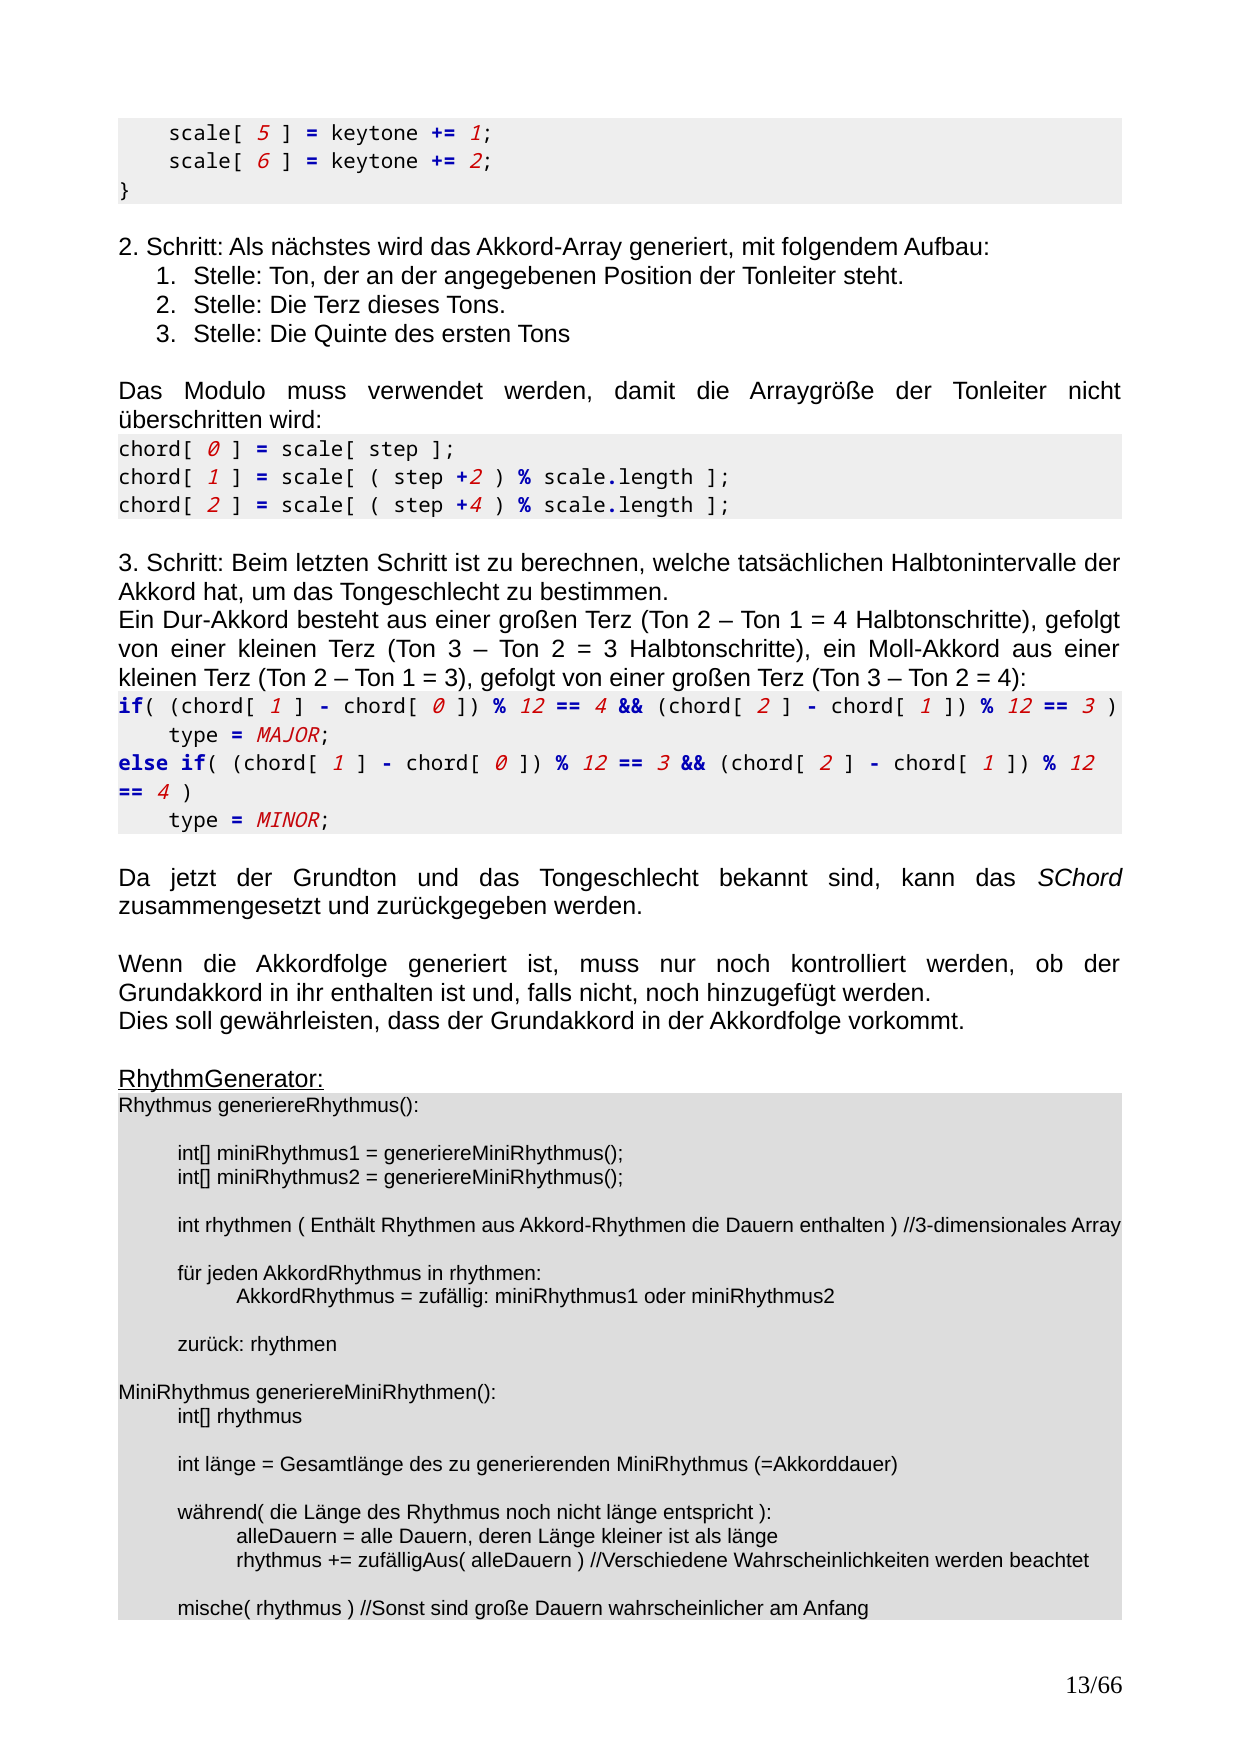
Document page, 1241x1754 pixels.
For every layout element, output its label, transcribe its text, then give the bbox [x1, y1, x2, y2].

text else if( (chord[ 1 ] - chord[ 0 ]) % 12 == 3 && (chord[ 2 ] - chord[ 1 ]) % 12 == 4 ) [118, 748, 1122, 805]
text int[] rhythmus [118, 1404, 1122, 1428]
text int[] miniRhythmus2 = generiereMiniRhythmus(); [118, 1164, 1122, 1188]
text Rhythmus generiereRhythmus(): [118, 1093, 1122, 1117]
text Dies soll gewährleisten, dass der Grundakkord in der Akkordfolge vorkommt. [118, 1006, 1122, 1035]
text RhythmGenerator: [118, 1064, 1122, 1093]
text 3. Schritt: Beim letzten Schritt ist zu berechnen, welche tatsächlichen Halbtonintervalle der Akkord hat, um das Tongeschlecht zu bestimmen. [118, 548, 1122, 605]
list Stelle: Ton, der an der angegebenen Position der Tonleiter steht. [156, 261, 1122, 290]
text während( die Länge des Rhythmus noch nicht länge entspricht ): [118, 1500, 1122, 1524]
text type = MINOR; [118, 805, 1122, 834]
text scale[ 6 ] = keytone += 2; [118, 147, 1122, 175]
text zurück: rhythmen [118, 1332, 1122, 1356]
text Ein Dur-Akkord besteht aus einer großen Terz (Ton 2 – Ton 1 = 4 Halbtonschritte), gefolgt von einer kleinen Terz (Ton 3 – Ton 2 = 3 Halbtonschritte), ein Moll-Akkord aus einer kleinen Terz (Ton 2 – Ton 1 = 3), gefolgt von einer großen Terz (Ton 3 – Ton 2 = 4): [118, 605, 1122, 691]
text int länge = Gesamtlänge des zu generierenden MiniRhythmus (=Akkorddauer) [118, 1452, 1122, 1476]
list Stelle: Die Quinte des ersten Tons [156, 319, 1122, 347]
text chord[ 1 ] = scale[ ( step +2 ) % scale.length ]; [118, 462, 1122, 491]
text rhythmus += zufälligAus( alleDauern ) //Verschiedene Wahrscheinlichkeiten werden beachtet [118, 1548, 1122, 1572]
text mische( rhythmus ) //Sonst sind große Dauern wahrscheinlicher am Anfang [118, 1596, 1122, 1620]
text Wenn die Akkordfolge generiert ist, muss nur noch kontrolliert werden, ob der Grundakkord in ihr enthalten ist und, falls nicht, noch hinzugefügt werden. [118, 949, 1122, 1006]
text MiniRhythmus generiereMiniRhythmen(): [118, 1380, 1122, 1404]
text chord[ 2 ] = scale[ ( step +4 ) % scale.length ]; [118, 491, 1122, 519]
text int[] miniRhythmus1 = generiereMiniRhythmus(); [118, 1141, 1122, 1164]
text AkkordRhythmus = zufällig: miniRhythmus1 oder miniRhythmus2 [118, 1284, 1122, 1308]
text Da jetzt der Grundton und das Tongeschlecht bekannt sind, kann das SChord zusammengesetzt und zurückgegeben werden. [118, 863, 1122, 920]
text if( (chord[ 1 ] - chord[ 0 ]) % 12 == 4 && (chord[ 2 ] - chord[ 1 ]) % 12 == 3 ) [118, 691, 1122, 720]
text type = MAJOR; [118, 720, 1122, 748]
text 2. Schritt: Als nächstes wird das Akkord-Array generiert, mit folgendem Aufbau: [118, 232, 1122, 261]
text chord[ 0 ] = scale[ step ]; [118, 434, 1122, 462]
list Stelle: Die Terz dieses Tons. [156, 290, 1122, 319]
text für jeden AkkordRhythmus in rhythmen: [118, 1260, 1122, 1284]
text } [118, 175, 1122, 204]
text scale[ 5 ] = keytone += 1; [118, 118, 1122, 147]
text Das Modulo muss verwendet werden, damit die Arraygröße der Tonleiter nicht überschritten wird: [118, 376, 1122, 434]
text alleDauern = alle Dauern, deren Länge kleiner ist als länge [118, 1524, 1122, 1548]
text int rhythmen ( Enthält Rhythmen aus Akkord-Rhythmen die Dauern enthalten ) //3-dimensionales Array [118, 1212, 1122, 1236]
